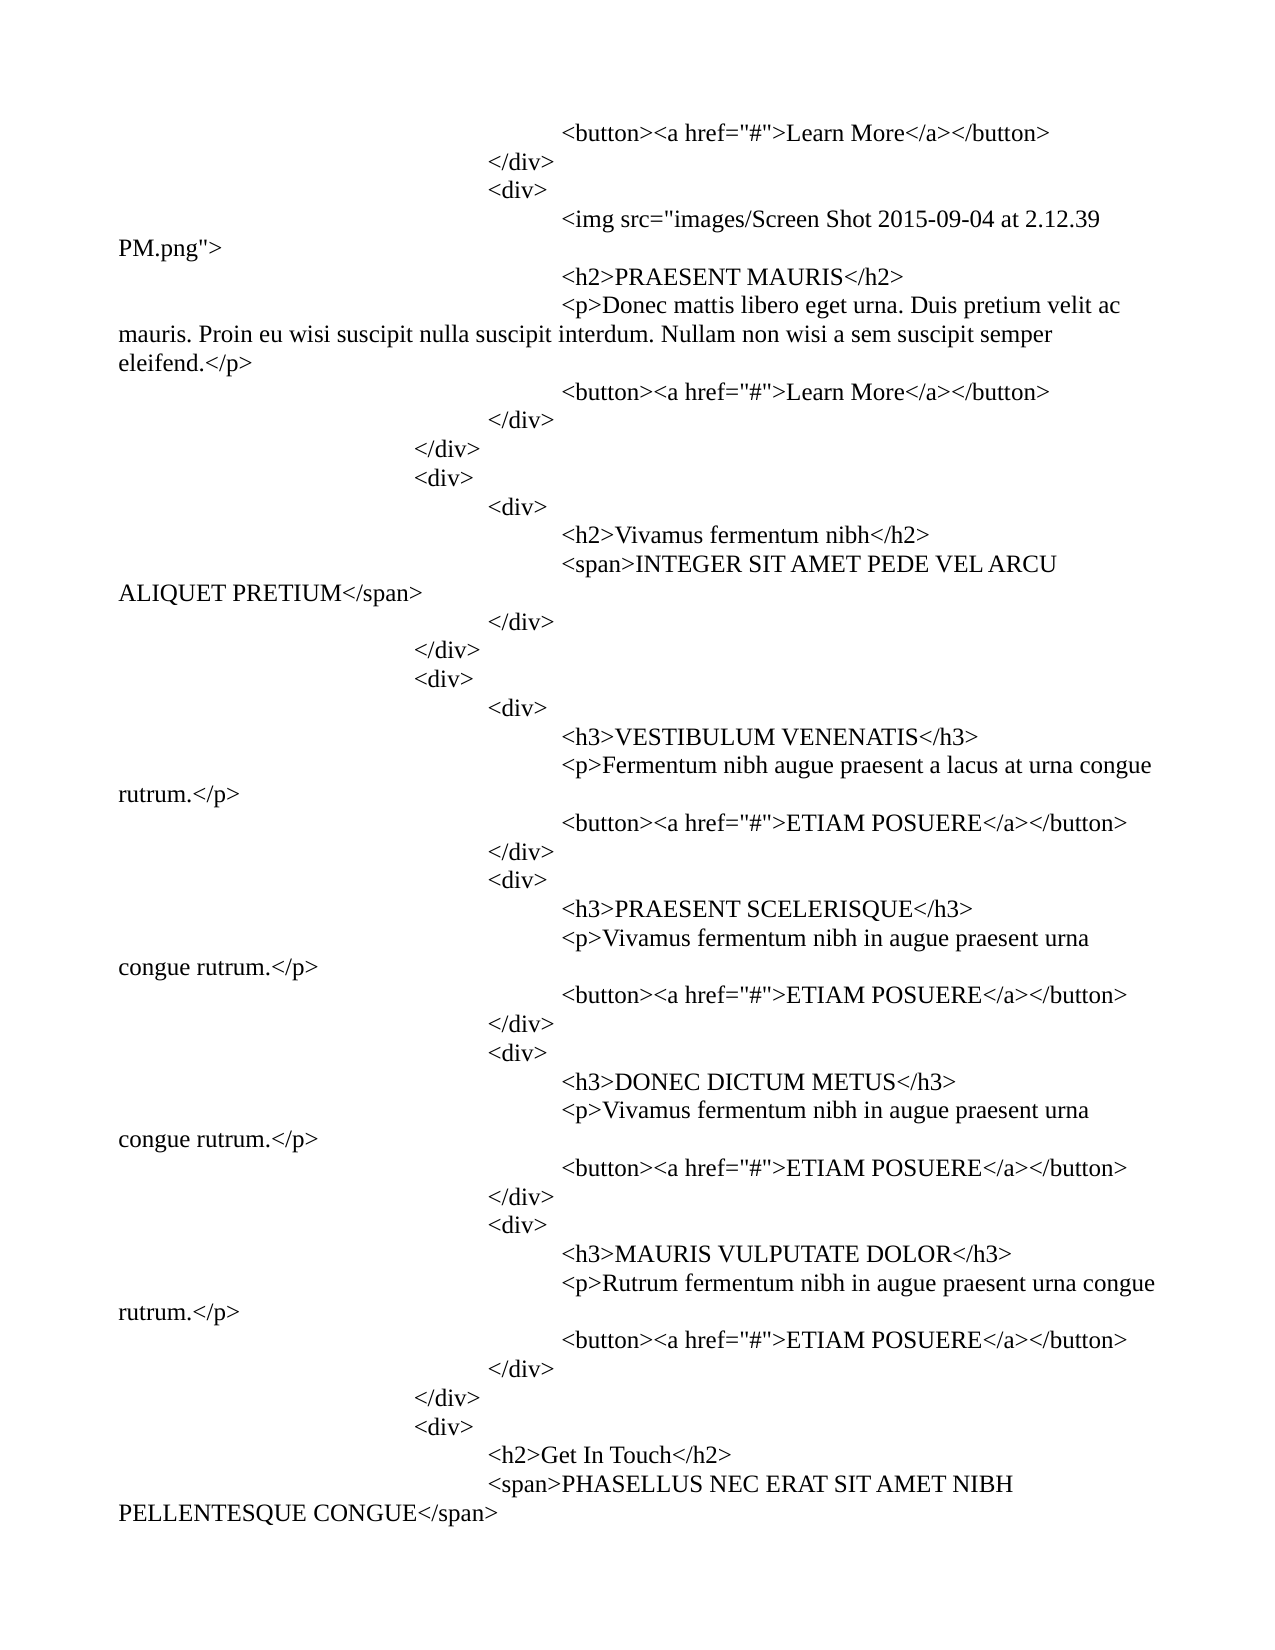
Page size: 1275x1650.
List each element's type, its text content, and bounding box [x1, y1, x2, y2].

text <h3>PRAESENT SCELERISQUE</h3> [118, 894, 1157, 923]
text <button><a href="#">Learn More</a></button> [118, 377, 1157, 406]
text </div> [118, 434, 1157, 463]
text <p>Fermentum nibh augue praesent a lacus at urna congue rutrum.</p> [118, 751, 1157, 808]
text <p>Vivamus fermentum nibh in augue praesent urna congue rutrum.</p> [118, 1096, 1157, 1153]
text <h3>VESTIBULUM VENENATIS</h3> [118, 722, 1157, 751]
text <div> [118, 176, 1157, 204]
text </div> [118, 1354, 1157, 1383]
text <h3>DONEC DICTUM METUS</h3> [118, 1067, 1157, 1096]
text <span>PHASELLUS NEC ERAT SIT AMET NIBH PELLENTESQUE CONGUE</span> [118, 1469, 1157, 1527]
text <div> [118, 1038, 1157, 1067]
text </div> [118, 1182, 1157, 1211]
text <button><a href="#">Learn More</a></button> [118, 118, 1157, 147]
text <p>Donec mattis libero eget urna. Duis pretium velit ac mauris. Proin eu wisi suscipit nulla suscipit interdum. Nullam non wisi a sem suscipit semper eleifend.</p> [118, 291, 1157, 377]
text <span>INTEGER SIT AMET PEDE VEL ARCU ALIQUET PRETIUM</span> [118, 549, 1157, 607]
text <div> [118, 1211, 1157, 1239]
text <div> [118, 693, 1157, 722]
text <div> [118, 1412, 1157, 1441]
text </div> [118, 636, 1157, 664]
text </div> [118, 1383, 1157, 1412]
text <p>Vivamus fermentum nibh in augue praesent urna congue rutrum.</p> [118, 923, 1157, 981]
text </div> [118, 147, 1157, 176]
text </div> [118, 607, 1157, 636]
text <div> [118, 492, 1157, 521]
text <h2>Get In Touch</h2> [118, 1441, 1157, 1469]
text <p>Rutrum fermentum nibh in augue praesent urna congue rutrum.</p> [118, 1268, 1157, 1326]
text </div> [118, 837, 1157, 866]
text <h2>Vivamus fermentum nibh</h2> [118, 521, 1157, 549]
text <img src="images/Screen Shot 2015-09-04 at 2.12.39 PM.png"> [118, 204, 1157, 262]
text </div> [118, 1009, 1157, 1038]
text <div> [118, 463, 1157, 492]
text <button><a href="#">ETIAM POSUERE</a></button> [118, 981, 1157, 1009]
text <h3>MAURIS VULPUTATE DOLOR</h3> [118, 1239, 1157, 1268]
text <button><a href="#">ETIAM POSUERE</a></button> [118, 808, 1157, 837]
text <button><a href="#">ETIAM POSUERE</a></button> [118, 1326, 1157, 1354]
text <div> [118, 866, 1157, 894]
text <h2>PRAESENT MAURIS</h2> [118, 262, 1157, 291]
text </div> [118, 406, 1157, 434]
text <div> [118, 664, 1157, 693]
text <button><a href="#">ETIAM POSUERE</a></button> [118, 1153, 1157, 1182]
